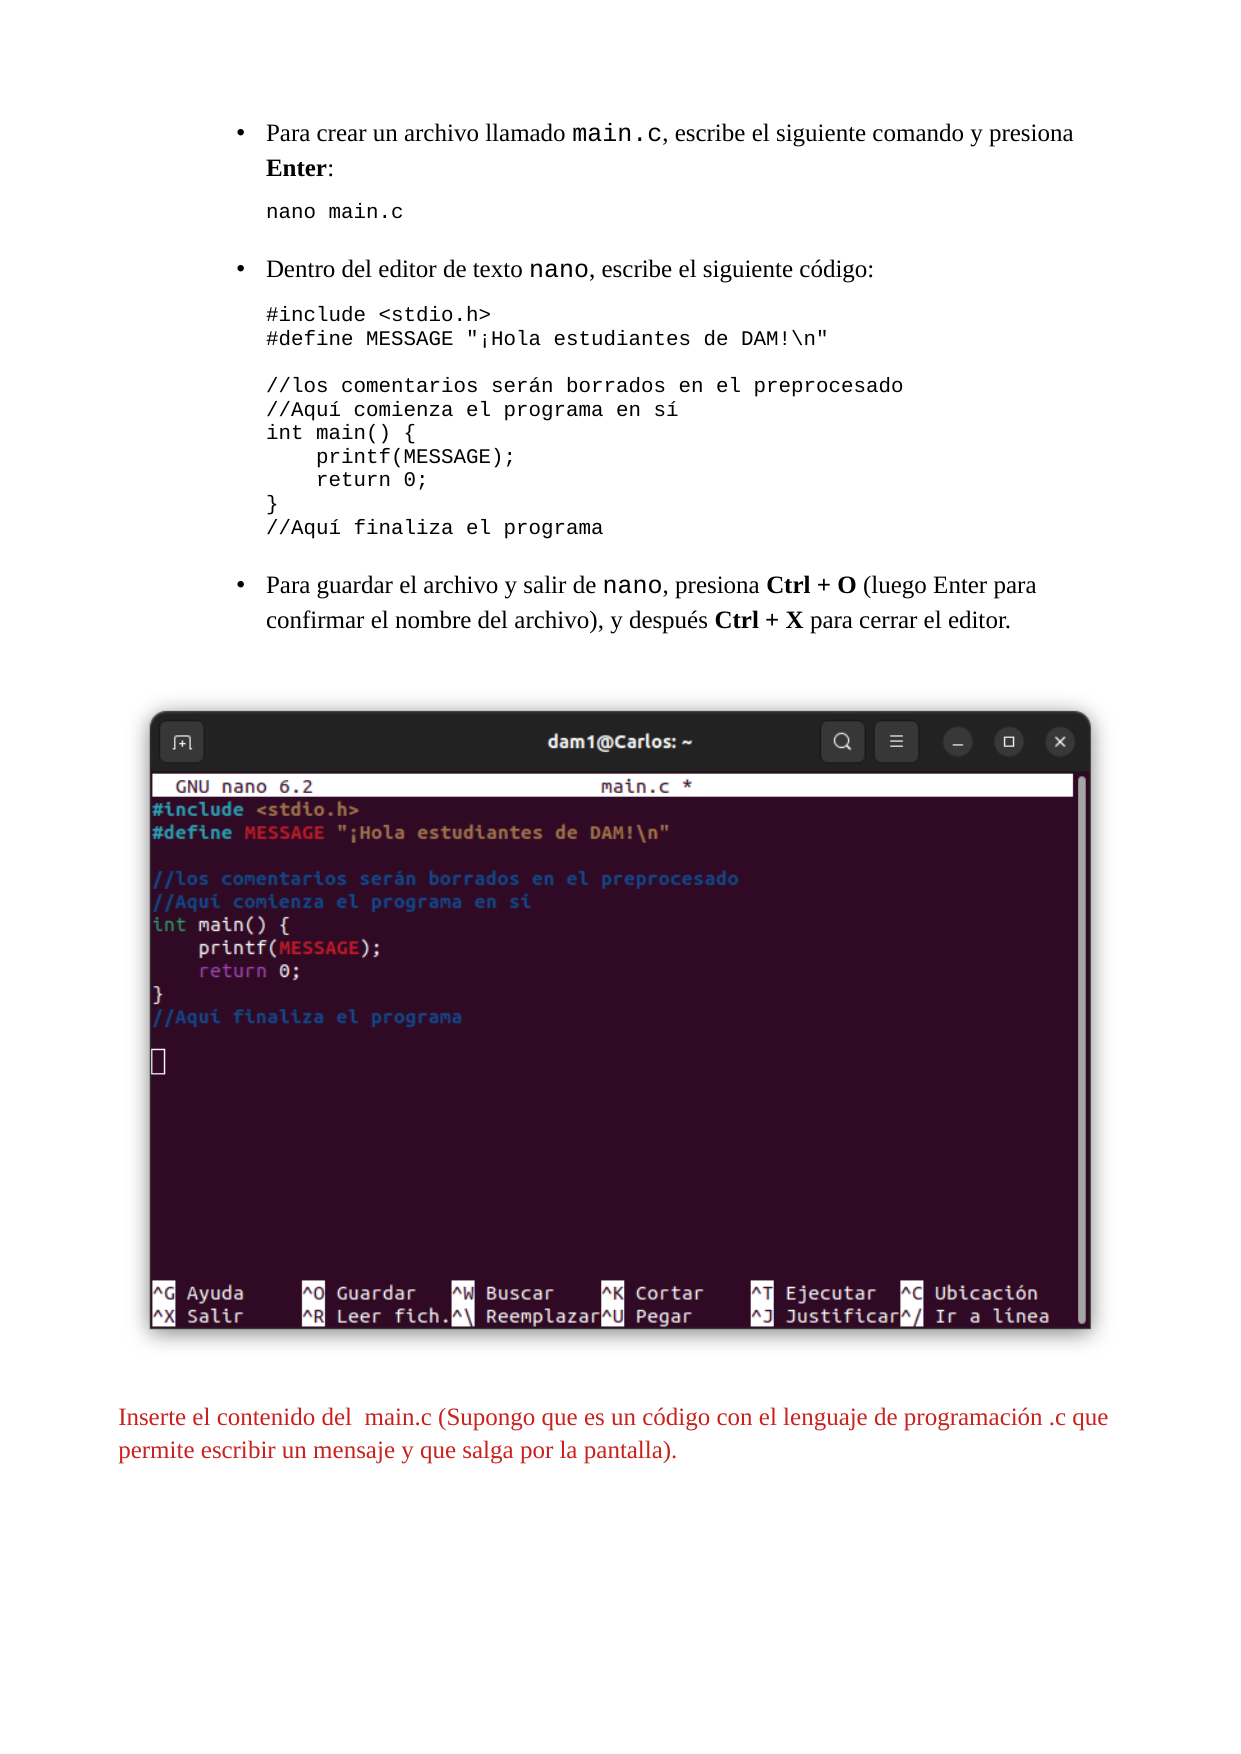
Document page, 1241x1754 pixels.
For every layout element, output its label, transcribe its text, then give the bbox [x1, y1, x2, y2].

list //los comentarios serán borrados en el preprocesado [236, 375, 1122, 398]
list #include <stdio.h> [236, 304, 1122, 328]
list Dentro del editor de texto nano, escribe el siguiente código: [236, 254, 1122, 285]
list } [236, 493, 1122, 517]
list //Aquí comienza el programa en sí [236, 398, 1122, 422]
list int main() { [236, 422, 1122, 446]
list Para guardar el archivo y salir de nano, presiona Ctrl + O (luego Enter para confirmar el nombre del archivo), y después Ctrl + X para cerrar el editor. [236, 570, 1122, 634]
text Inserte el contenido del main.c (Supongo que es un código con el lenguaje de programación .c que permite escribir un mensaje y que salga por la pantalla). [118, 1402, 1122, 1464]
list //Aquí finaliza el programa [236, 517, 1122, 540]
picture [118, 683, 1123, 1365]
list nano main.c [236, 201, 1122, 224]
list printf(MESSAGE); [236, 446, 1122, 469]
list Para crear un archivo llamado main.c, escribe el siguiente comando y presiona Enter: [236, 118, 1122, 182]
list return 0; [236, 469, 1122, 493]
list #define MESSAGE "¡Hola estudiantes de DAM!\n" [236, 328, 1122, 351]
